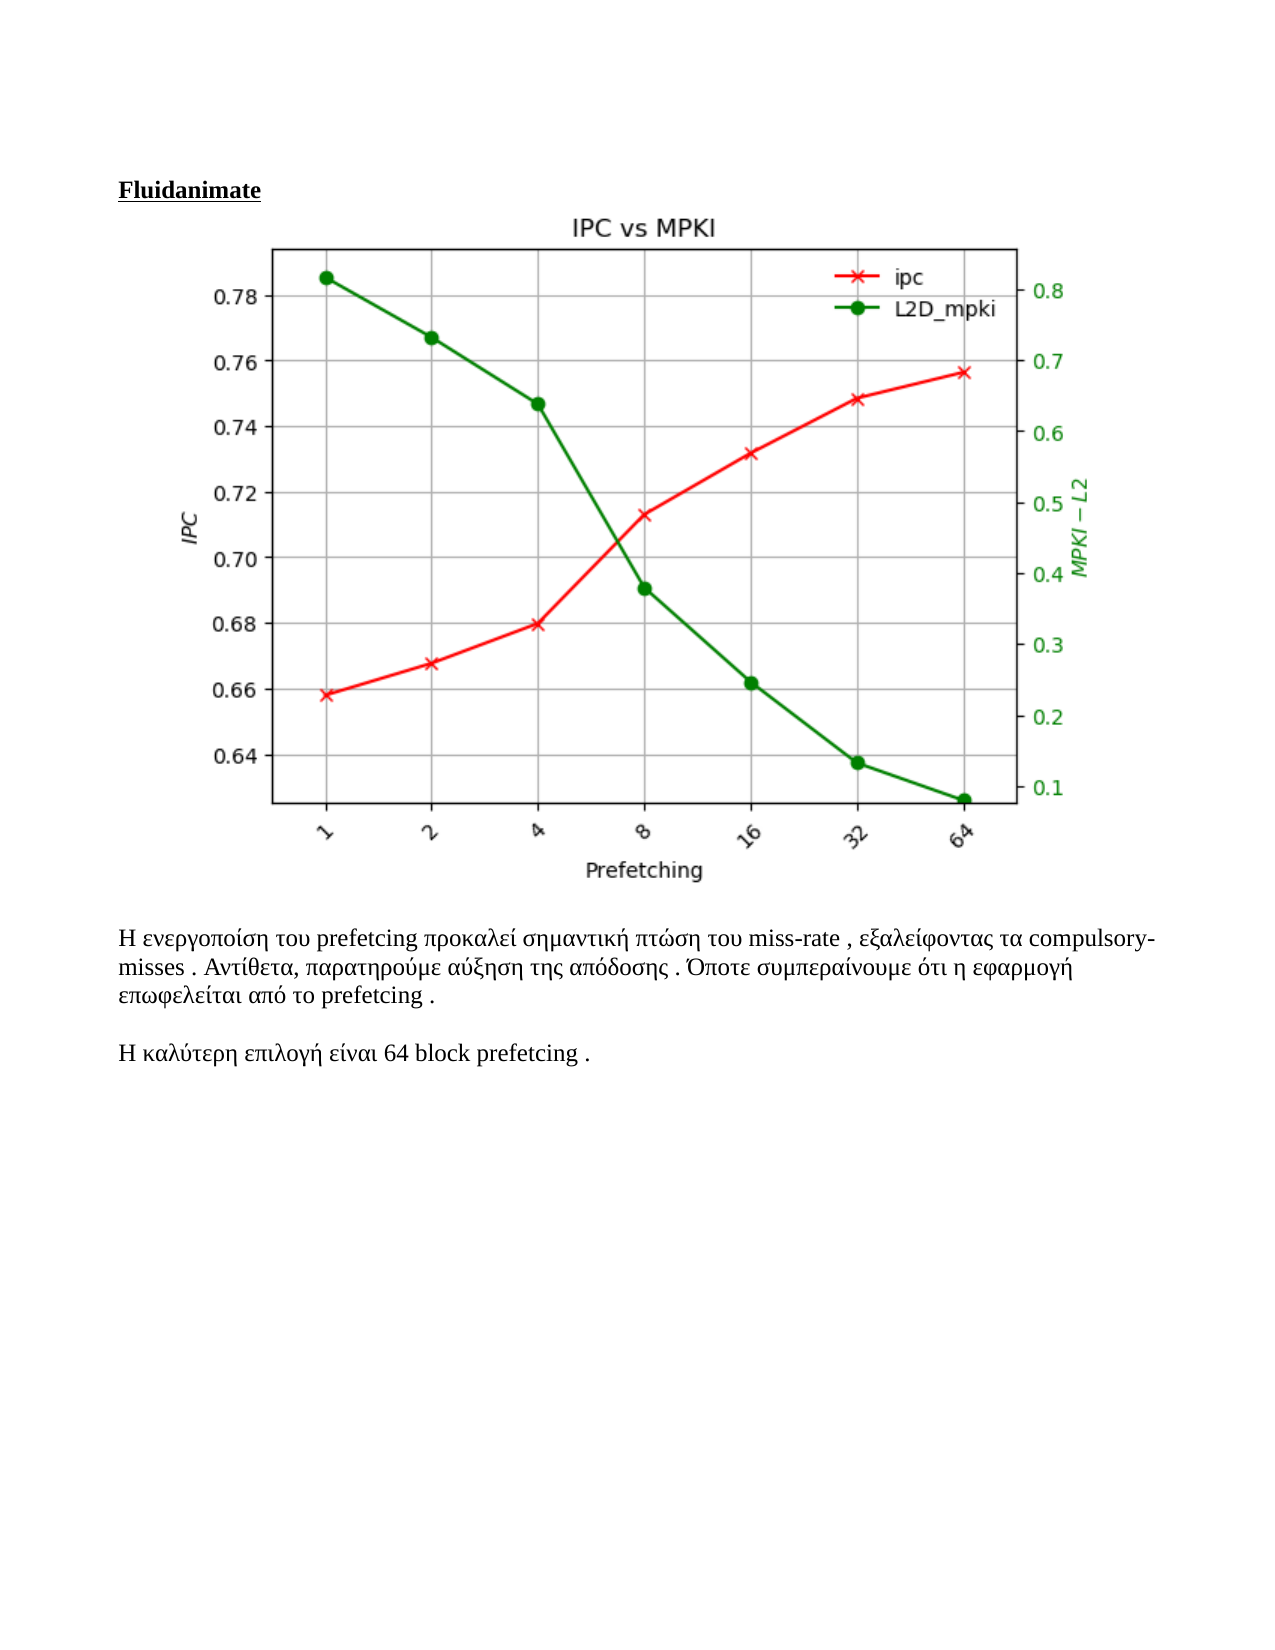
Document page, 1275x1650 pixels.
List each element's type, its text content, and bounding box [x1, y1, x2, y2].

text Η καλύτερη επιλογή είναι 64 block prefetcing . [118, 1038, 1157, 1067]
text Fluidanimate [118, 176, 1157, 204]
text Η ενεργοποίση του prefetcing προκαλεί σημαντική πτώση του miss-rate , εξαλείφοντας τα compulsory-misses . Αντίθετα, παρατηρούμε αύξηση της απόδοσης . Όποτε συμπεραίνουμε ότι η εφαρμογή επωφελείται από το prefetcing . [118, 923, 1157, 1009]
picture [167, 204, 1108, 896]
